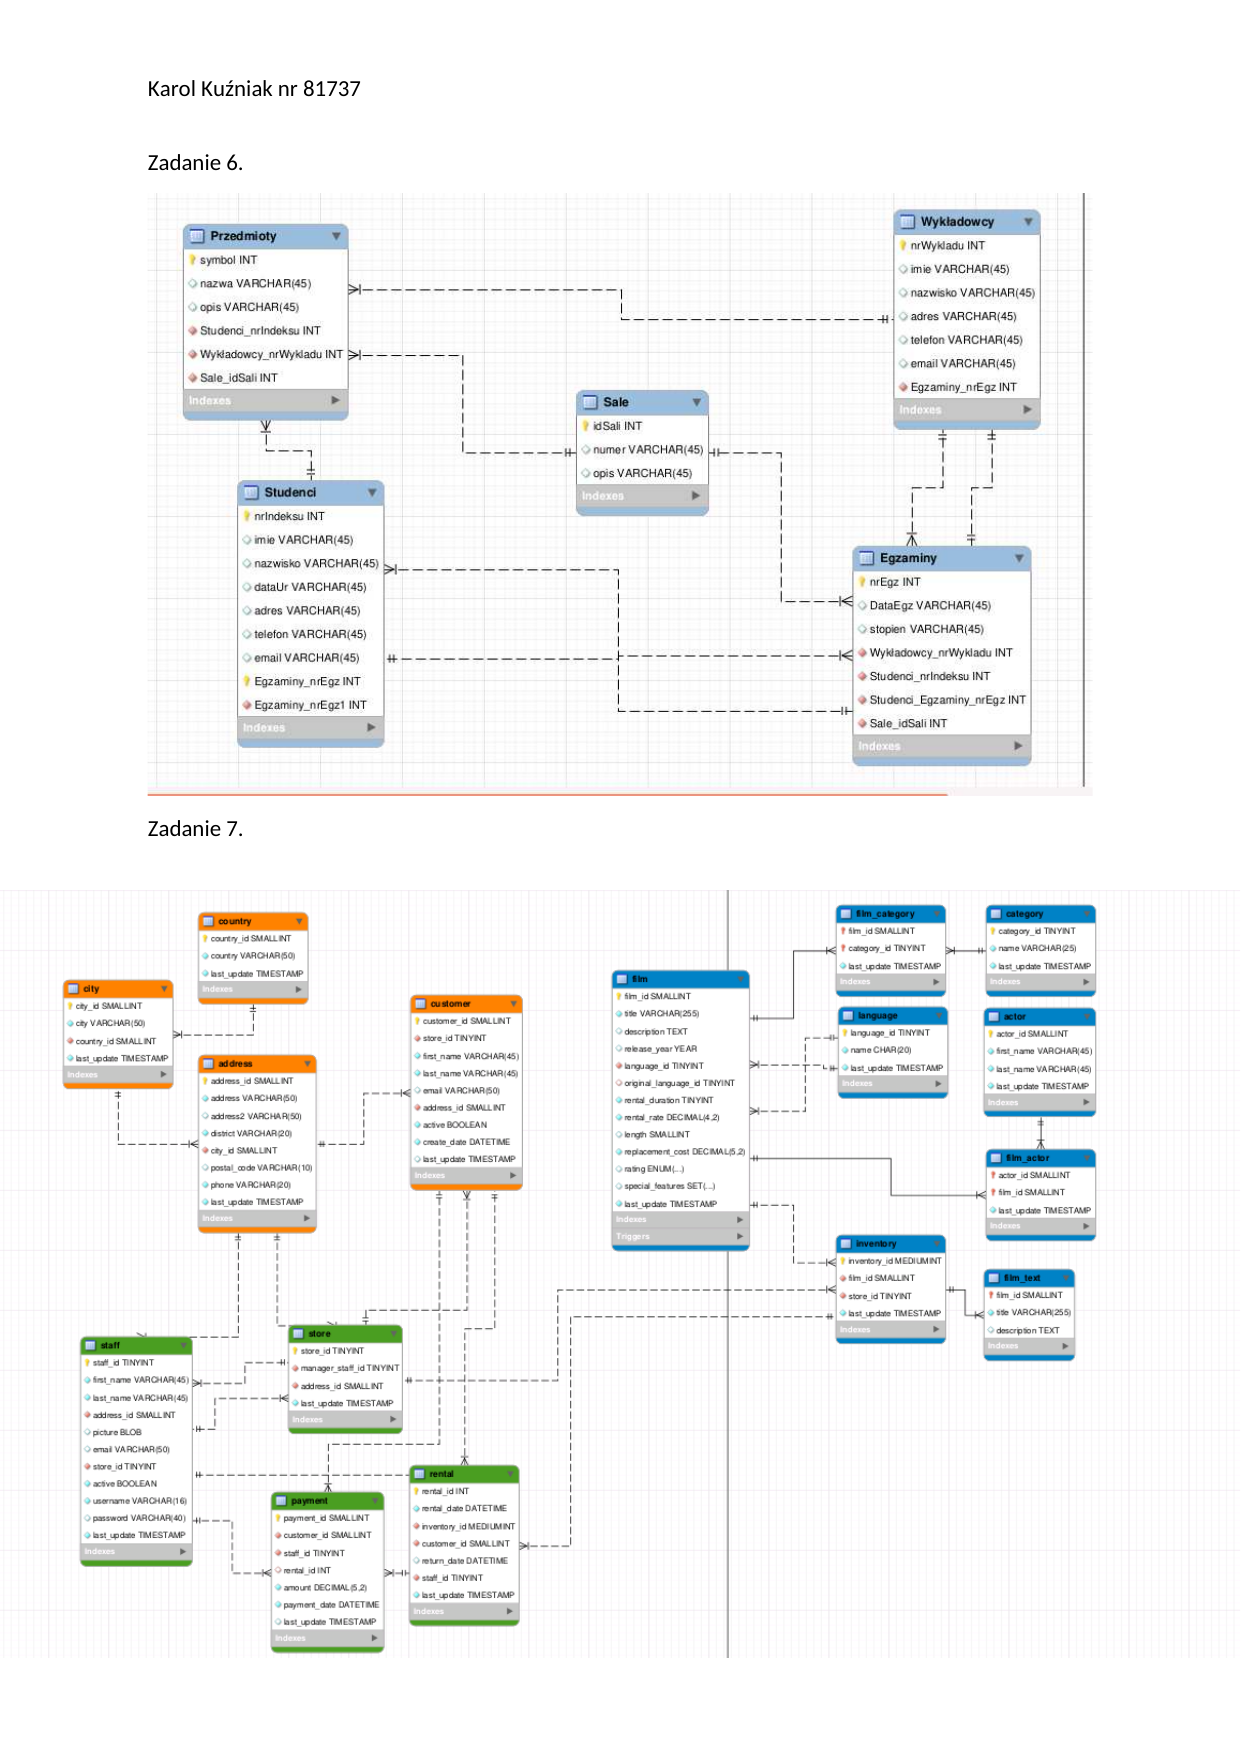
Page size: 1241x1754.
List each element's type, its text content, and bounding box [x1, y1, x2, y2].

text Zadanie 6. [148, 148, 1093, 176]
text Zadanie 7. [148, 814, 1093, 842]
